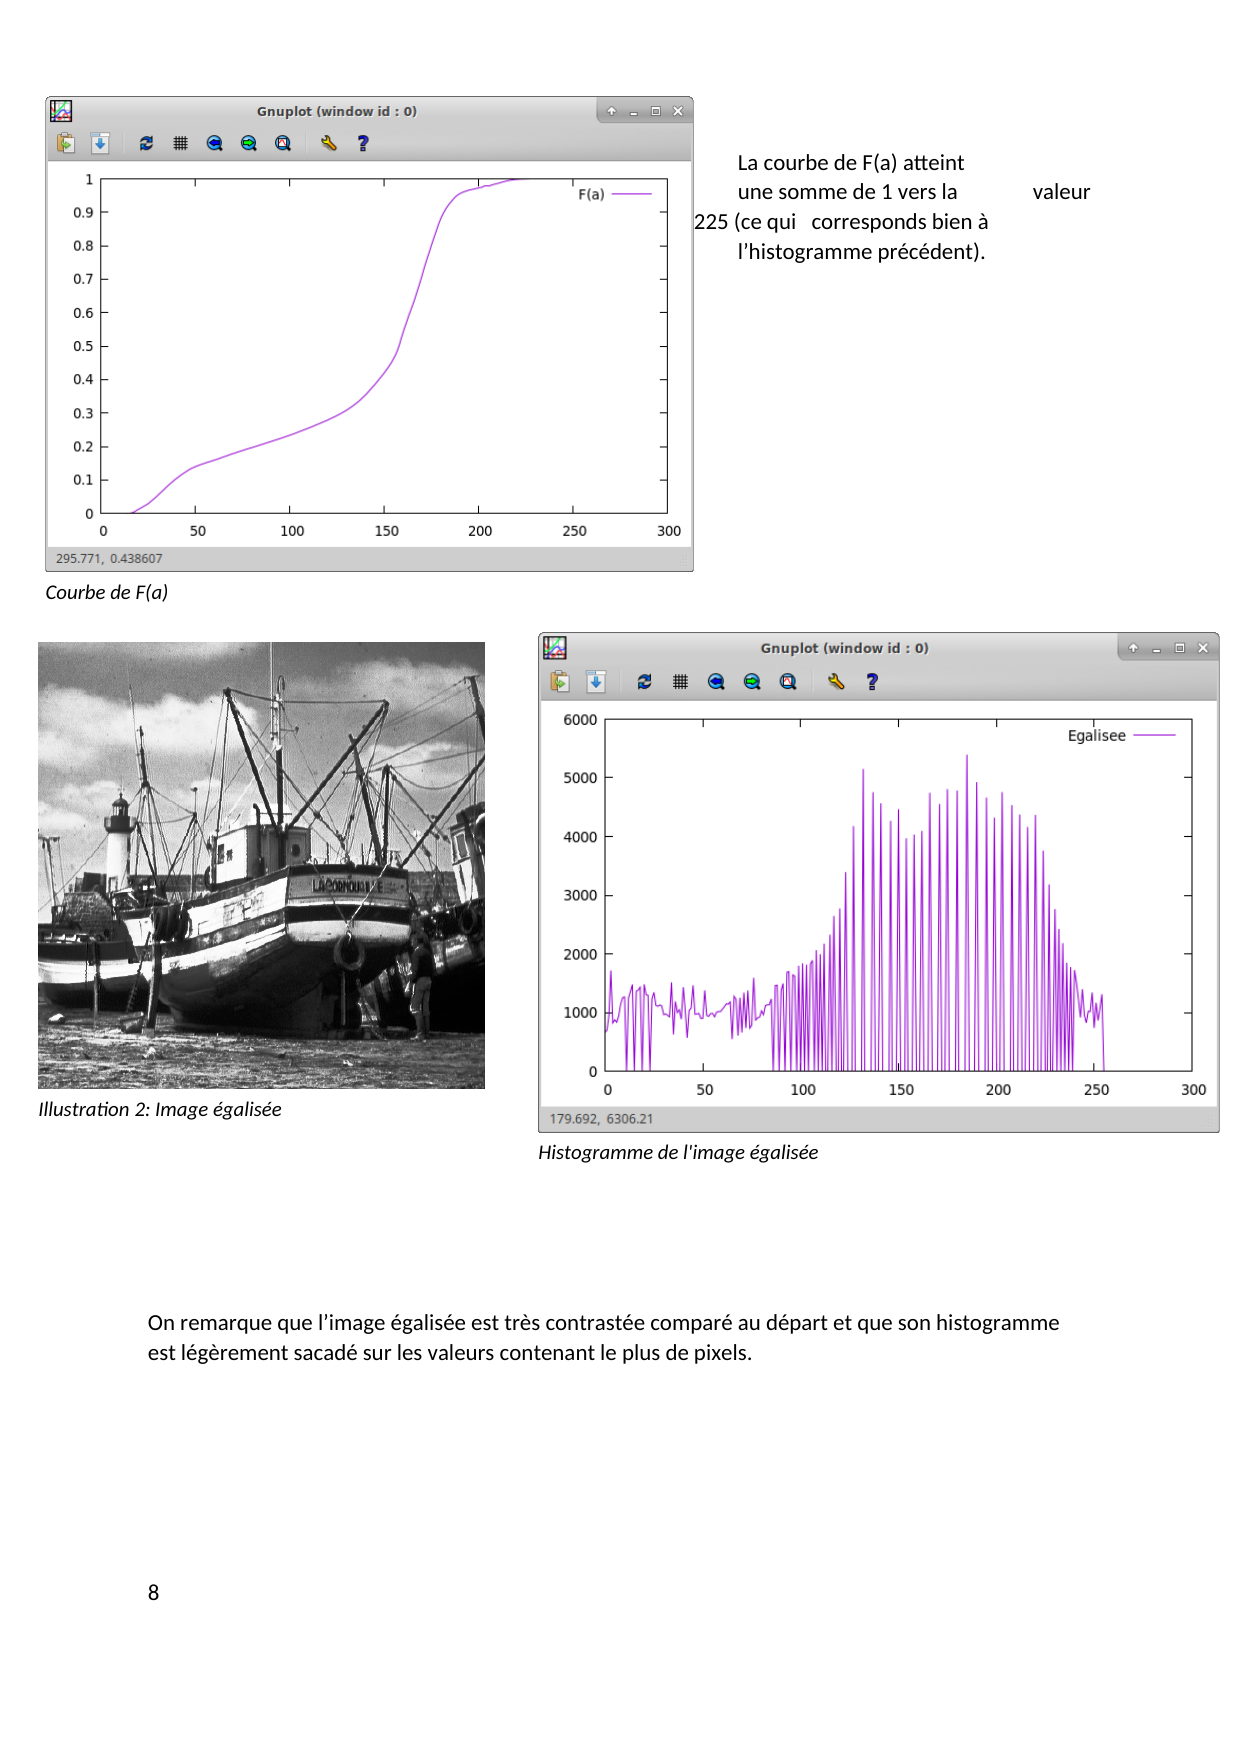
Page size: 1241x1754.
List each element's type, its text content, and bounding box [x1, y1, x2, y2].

picture [45, 96, 694, 572]
text Courbe de F(a) [45, 572, 694, 604]
text Histogramme de l'image égalisée [538, 1133, 1220, 1165]
text [538, 620, 1220, 632]
picture [38, 642, 485, 1089]
text La courbe de F(a) atteint une somme de 1 vers la valeur 225 (ce qui corresponds bien à l’histogramme précédent). [694, 148, 1093, 265]
picture [538, 632, 1220, 1133]
text Illustration 2: Image égalisée [38, 1089, 485, 1121]
text On remarque que l’image égalisée est très contrastée comparé au départ et que son histogramme est légèrement sacadé sur les valeurs contenant le plus de pixels. [148, 1308, 1093, 1366]
text [45, 84, 694, 96]
text [38, 629, 485, 642]
